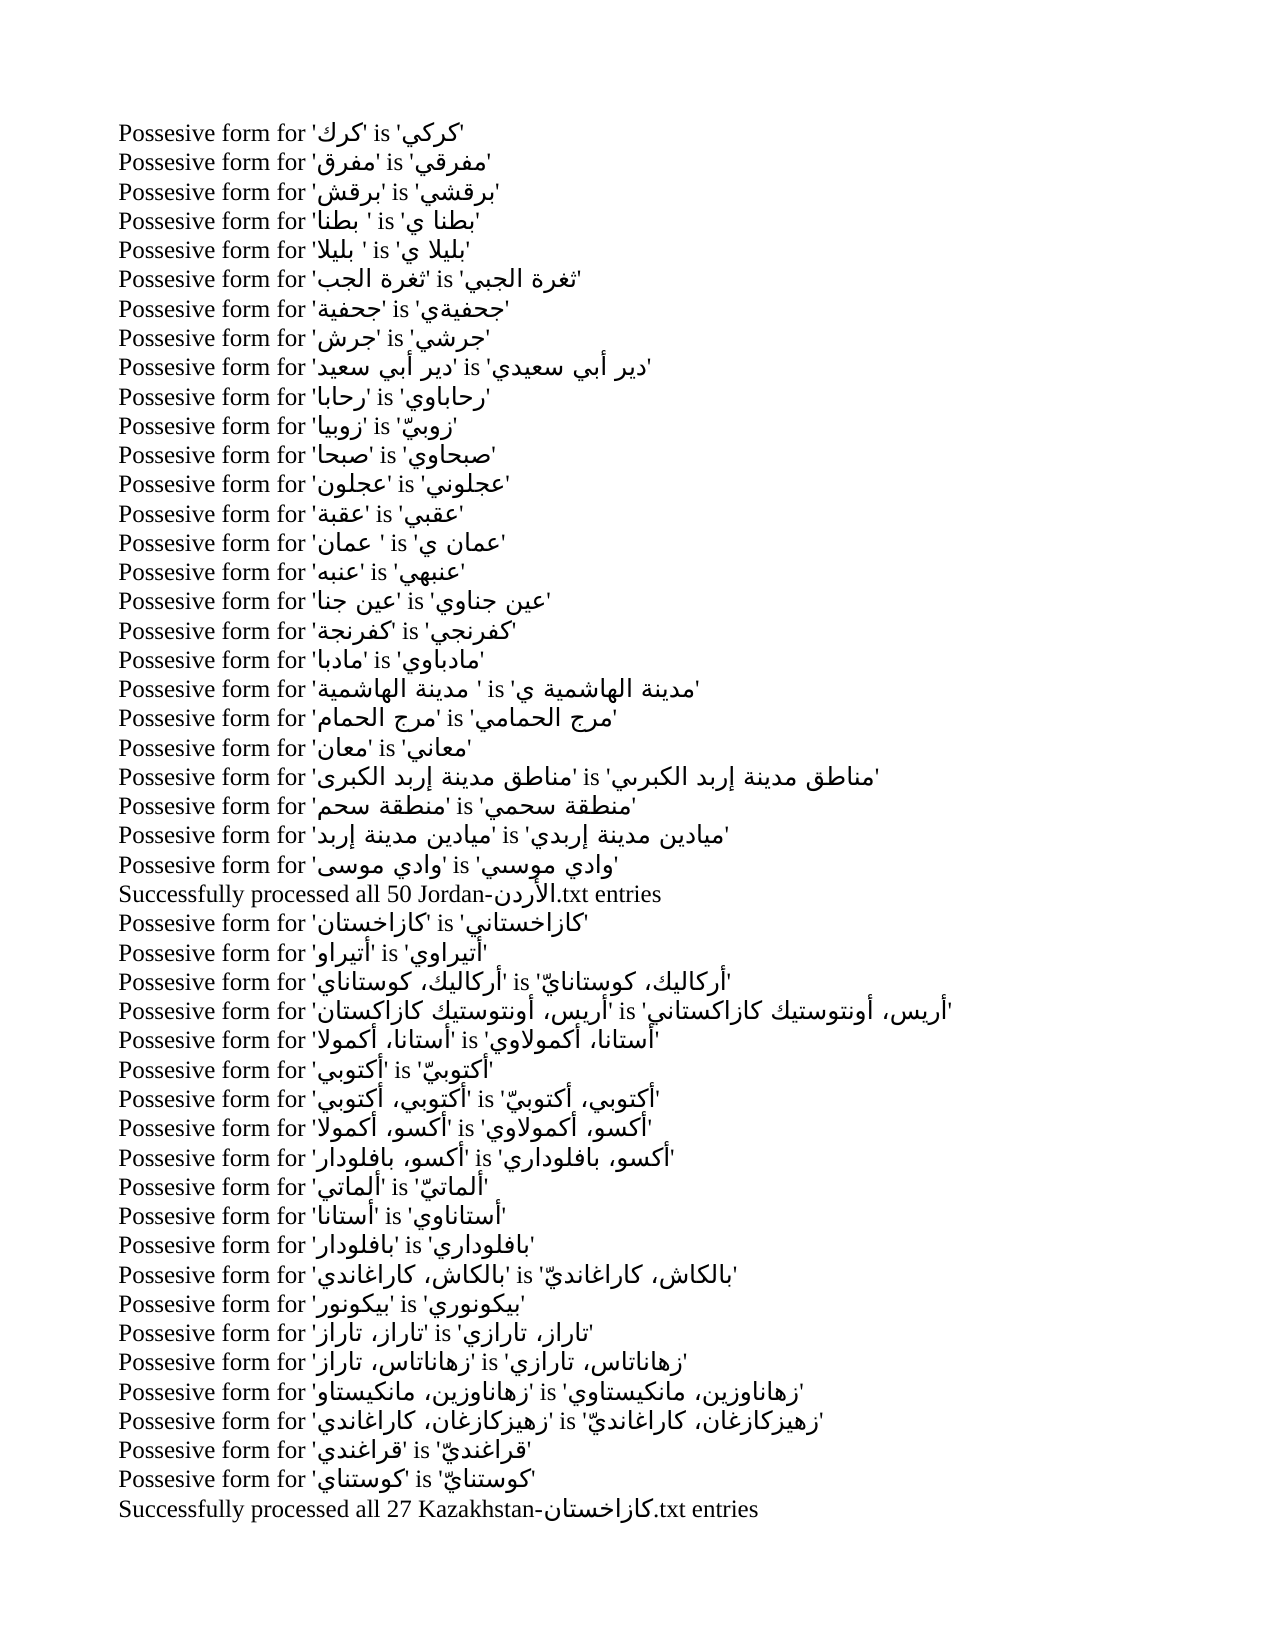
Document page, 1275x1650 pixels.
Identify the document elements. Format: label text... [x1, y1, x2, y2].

text Possesive form for 'زوبيا' is 'زوبيّ' [118, 411, 1157, 440]
text Possesive form for 'مادبا' is 'مادباوي' [118, 645, 1157, 674]
text Possesive form for 'جرش' is 'جرشي' [118, 323, 1157, 352]
text Possesive form for 'عقبة' is 'عقبي' [118, 499, 1157, 528]
text Possesive form for 'كرك' is 'كركي' [118, 118, 1157, 147]
text Possesive form for 'زهيزكازغان، كاراغاندي' is 'زهيزكازغان، كاراغانديّ' [118, 1406, 1157, 1435]
text Possesive form for 'مفرق' is 'مفرقي' [118, 147, 1157, 177]
text Possesive form for 'بالكاش، كاراغاندي' is 'بالكاش، كاراغانديّ' [118, 1260, 1157, 1289]
text Possesive form for 'زهاناتاس، تاراز' is 'زهاناتاس، تارازي' [118, 1347, 1157, 1377]
text Possesive form for 'أكسو، بافلودار' is 'أكسو، بافلوداري' [118, 1143, 1157, 1172]
text Possesive form for 'كازاخستان' is 'كازاخستاني' [118, 908, 1157, 938]
text Possesive form for 'أركاليك، كوستاناي' is 'أركاليك، كوستانايّ' [118, 967, 1157, 996]
text Possesive form for 'كوستناي' is 'كوستنايّ' [118, 1464, 1157, 1494]
text Possesive form for 'قراغندي' is 'قراغنديّ' [118, 1435, 1157, 1464]
text Possesive form for 'مناطق مدينة إربد الكبرى' is 'مناطق مدينة إربد الكبرىي' [118, 762, 1157, 791]
text Possesive form for 'بطنا ' is 'بطنا ي' [118, 206, 1157, 235]
text Possesive form for 'ثغرة الجب' is 'ثغرة الجبي' [118, 264, 1157, 294]
text Possesive form for 'أريس، أونتوستيك كازاكستان' is 'أريس، أونتوستيك كازاكستاني' [118, 996, 1157, 1026]
text Possesive form for 'ألماتي' is 'ألماتيّ' [118, 1172, 1157, 1201]
text Possesive form for 'تاراز، تاراز' is 'تاراز، تارازي' [118, 1318, 1157, 1347]
text Possesive form for 'أكسو، أكمولا' is 'أكسو، أكمولاوي' [118, 1113, 1157, 1143]
text Possesive form for 'بافلودار' is 'بافلوداري' [118, 1230, 1157, 1260]
text Possesive form for 'برقش' is 'برقشي' [118, 177, 1157, 206]
text Possesive form for 'رحابا' is 'رحاباوي' [118, 382, 1157, 411]
text Possesive form for 'أستانا' is 'أستاناوي' [118, 1201, 1157, 1230]
text Possesive form for 'عجلون' is 'عجلوني' [118, 469, 1157, 499]
text Possesive form for 'أستانا، أكمولا' is 'أستانا، أكمولاوي' [118, 1026, 1157, 1055]
text Possesive form for 'عمان ' is 'عمان ي' [118, 528, 1157, 557]
text Successfully processed all 27 Kazakhstan-كازاخستان.txt entries [118, 1494, 1157, 1523]
text Possesive form for 'معان' is 'معاني' [118, 733, 1157, 762]
text Possesive form for 'جحفية' is 'جحفيةي' [118, 294, 1157, 323]
text Possesive form for 'زهاناوزين، مانكيستاو' is 'زهاناوزين، مانكيستاوي' [118, 1377, 1157, 1406]
text Possesive form for 'وادي موسى' is 'وادي موسىي' [118, 850, 1157, 879]
text Possesive form for 'أتيراو' is 'أتيراوي' [118, 938, 1157, 967]
text Possesive form for 'منطقة سحم' is 'منطقة سحمي' [118, 791, 1157, 821]
text Possesive form for 'كفرنجة' is 'كفرنجي' [118, 616, 1157, 645]
text Possesive form for 'مرج الحمام' is 'مرج الحمامي' [118, 703, 1157, 733]
text Possesive form for 'صبحا' is 'صبحاوي' [118, 440, 1157, 469]
text Possesive form for 'ميادين مدينة إربد' is 'ميادين مدينة إربدي' [118, 821, 1157, 850]
text Possesive form for 'أكتوبي، أكتوبي' is 'أكتوبي، أكتوبيّ' [118, 1084, 1157, 1113]
text Possesive form for 'دير أبي سعيد' is 'دير أبي سعيدي' [118, 352, 1157, 382]
text Possesive form for 'بيكونور' is 'بيكونوري' [118, 1289, 1157, 1318]
text Possesive form for 'مدينة الهاشمية ' is 'مدينة الهاشمية ي' [118, 674, 1157, 703]
text Possesive form for 'عنبه' is 'عنبهي' [118, 557, 1157, 586]
text Possesive form for 'بليلا ' is 'بليلا ي' [118, 235, 1157, 264]
text Possesive form for 'أكتوبي' is 'أكتوبيّ' [118, 1055, 1157, 1084]
text Possesive form for 'عين جنا' is 'عين جناوي' [118, 586, 1157, 616]
text Successfully processed all 50 Jordan-الأردن.txt entries [118, 879, 1157, 908]
